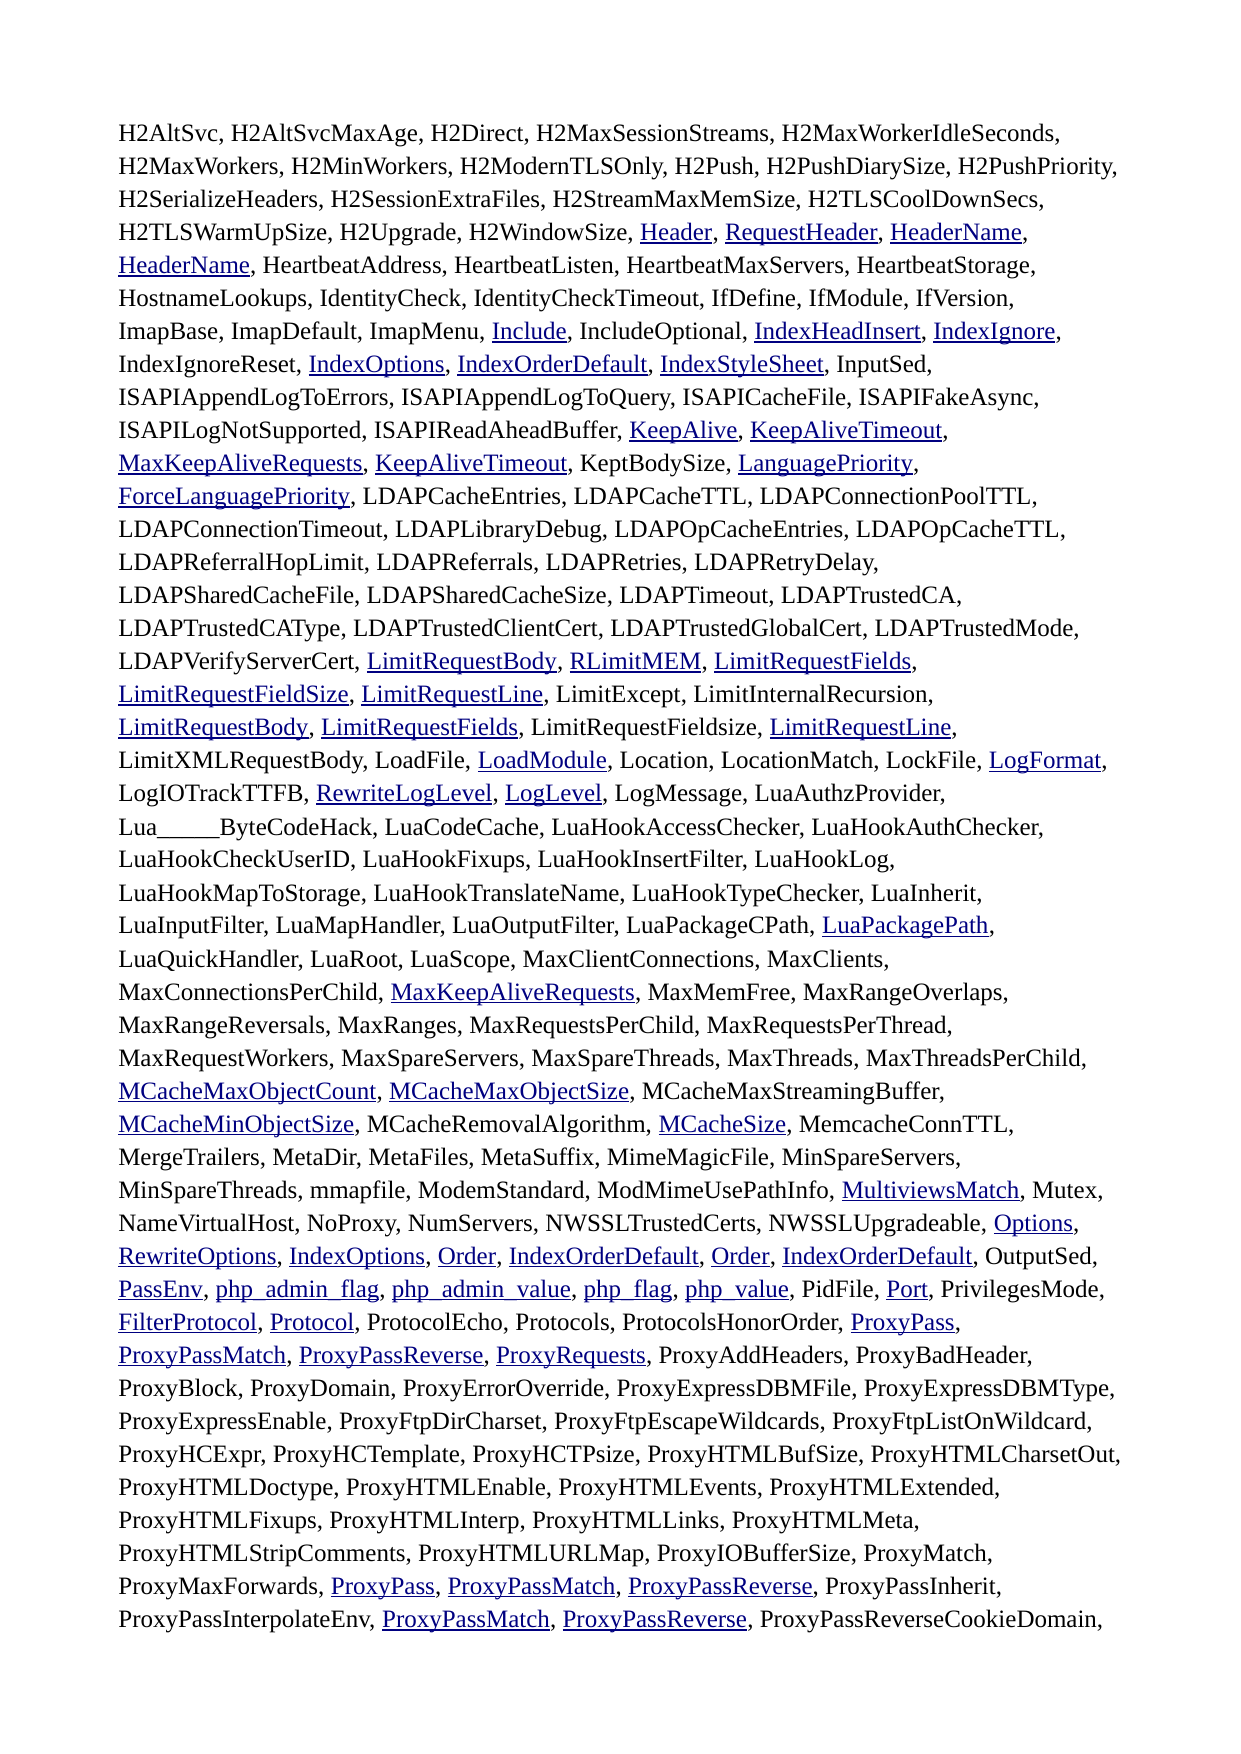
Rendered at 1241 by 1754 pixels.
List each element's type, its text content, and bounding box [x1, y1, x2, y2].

text H2AltSvc, H2AltSvcMaxAge, H2Direct, H2MaxSessionStreams, H2MaxWorkerIdleSeconds, H2MaxWorkers, H2MinWorkers, H2ModernTLSOnly, H2Push, H2PushDiarySize, H2PushPriority, H2SerializeHeaders, H2SessionExtraFiles, H2StreamMaxMemSize, H2TLSCoolDownSecs, H2TLSWarmUpSize, H2Upgrade, H2WindowSize, Header, RequestHeader, HeaderName, HeaderName, HeartbeatAddress, HeartbeatListen, HeartbeatMaxServers, HeartbeatStorage, HostnameLookups, IdentityCheck, IdentityCheckTimeout, IfDefine, IfModule, IfVersion, ImapBase, ImapDefault, ImapMenu, Include, IncludeOptional, IndexHeadInsert, IndexIgnore, IndexIgnoreReset, IndexOptions, IndexOrderDefault, IndexStyleSheet, InputSed, ISAPIAppendLogToErrors, ISAPIAppendLogToQuery, ISAPICacheFile, ISAPIFakeAsync, ISAPILogNotSupported, ISAPIReadAheadBuffer, KeepAlive, KeepAliveTimeout, MaxKeepAliveRequests, KeepAliveTimeout, KeptBodySize, LanguagePriority, ForceLanguagePriority, LDAPCacheEntries, LDAPCacheTTL, LDAPConnectionPoolTTL, LDAPConnectionTimeout, LDAPLibraryDebug, LDAPOpCacheEntries, LDAPOpCacheTTL, LDAPReferralHopLimit, LDAPReferrals, LDAPRetries, LDAPRetryDelay, LDAPSharedCacheFile, LDAPSharedCacheSize, LDAPTimeout, LDAPTrustedCA, LDAPTrustedCAType, LDAPTrustedClientCert, LDAPTrustedGlobalCert, LDAPTrustedMode, LDAPVerifyServerCert, LimitRequestBody, RLimitMEM, LimitRequestFields, LimitRequestFieldSize, LimitRequestLine, LimitExcept, LimitInternalRecursion, LimitRequestBody, LimitRequestFields, LimitRequestFieldsize, LimitRequestLine, LimitXMLRequestBody, LoadFile, LoadModule, Location, LocationMatch, LockFile, LogFormat, LogIOTrackTTFB, RewriteLogLevel, LogLevel, LogMessage, LuaAuthzProvider, Lua_____ByteCodeHack, LuaCodeCache, LuaHookAccessChecker, LuaHookAuthChecker, LuaHookCheckUserID, LuaHookFixups, LuaHookInsertFilter, LuaHookLog, LuaHookMapToStorage, LuaHookTranslateName, LuaHookTypeChecker, LuaInherit, LuaInputFilter, LuaMapHandler, LuaOutputFilter, LuaPackageCPath, LuaPackagePath, LuaQuickHandler, LuaRoot, LuaScope, MaxClientConnections, MaxClients, MaxConnectionsPerChild, MaxKeepAliveRequests, MaxMemFree, MaxRangeOverlaps, MaxRangeReversals, MaxRanges, MaxRequestsPerChild, MaxRequestsPerThread, MaxRequestWorkers, MaxSpareServers, MaxSpareThreads, MaxThreads, MaxThreadsPerChild, MCacheMaxObjectCount, MCacheMaxObjectSize, MCacheMaxStreamingBuffer, MCacheMinObjectSize, MCacheRemovalAlgorithm, MCacheSize, MemcacheConnTTL, MergeTrailers, MetaDir, MetaFiles, MetaSuffix, MimeMagicFile, MinSpareServers, MinSpareThreads, mmapfile, ModemStandard, ModMimeUsePathInfo, MultiviewsMatch, Mutex, NameVirtualHost, NoProxy, NumServers, NWSSLTrustedCerts, NWSSLUpgradeable, Options, RewriteOptions, IndexOptions, Order, IndexOrderDefault, Order, IndexOrderDefault, OutputSed, PassEnv, php_admin_flag, php_admin_value, php_flag, php_value, PidFile, Port, PrivilegesMode, FilterProtocol, Protocol, ProtocolEcho, Protocols, ProtocolsHonorOrder, ProxyPass, ProxyPassMatch, ProxyPassReverse, ProxyRequests, ProxyAddHeaders, ProxyBadHeader, ProxyBlock, ProxyDomain, ProxyErrorOverride, ProxyExpressDBMFile, ProxyExpressDBMType, ProxyExpressEnable, ProxyFtpDirCharset, ProxyFtpEscapeWildcards, ProxyFtpListOnWildcard, ProxyHCExpr, ProxyHCTemplate, ProxyHCTPsize, ProxyHTMLBufSize, ProxyHTMLCharsetOut, ProxyHTMLDoctype, ProxyHTMLEnable, ProxyHTMLEvents, ProxyHTMLExtended, ProxyHTMLFixups, ProxyHTMLInterp, ProxyHTMLLinks, ProxyHTMLMeta, ProxyHTMLStripComments, ProxyHTMLURLMap, ProxyIOBufferSize, ProxyMatch, ProxyMaxForwards, ProxyPass, ProxyPassMatch, ProxyPassReverse, ProxyPassInherit, ProxyPassInterpolateEnv, ProxyPassMatch, ProxyPassReverse, ProxyPassReverseCookieDomain, [118, 118, 1122, 1633]
